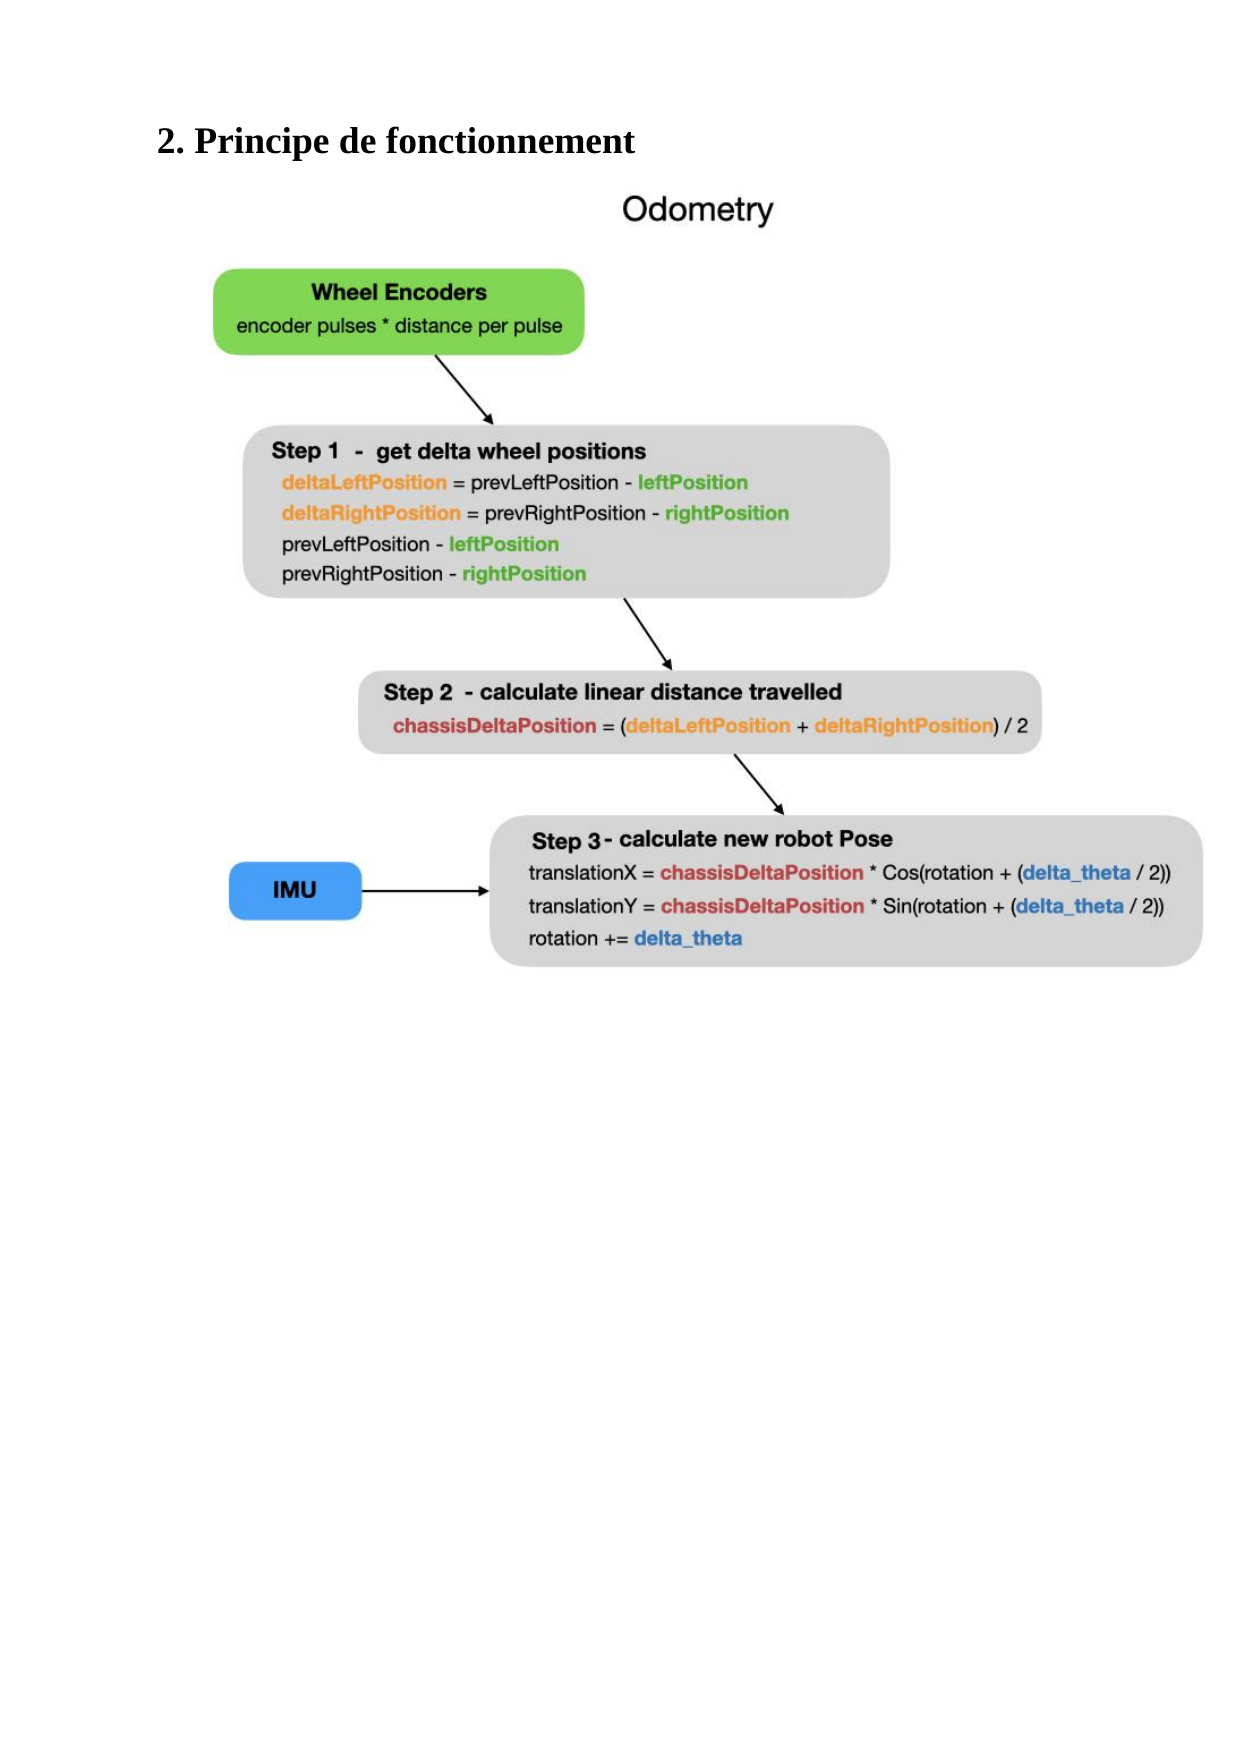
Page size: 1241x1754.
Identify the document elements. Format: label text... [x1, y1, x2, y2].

picture [118, 173, 1241, 1043]
subtitle 🧠 2. Principe de fonctionnement [118, 118, 1122, 161]
